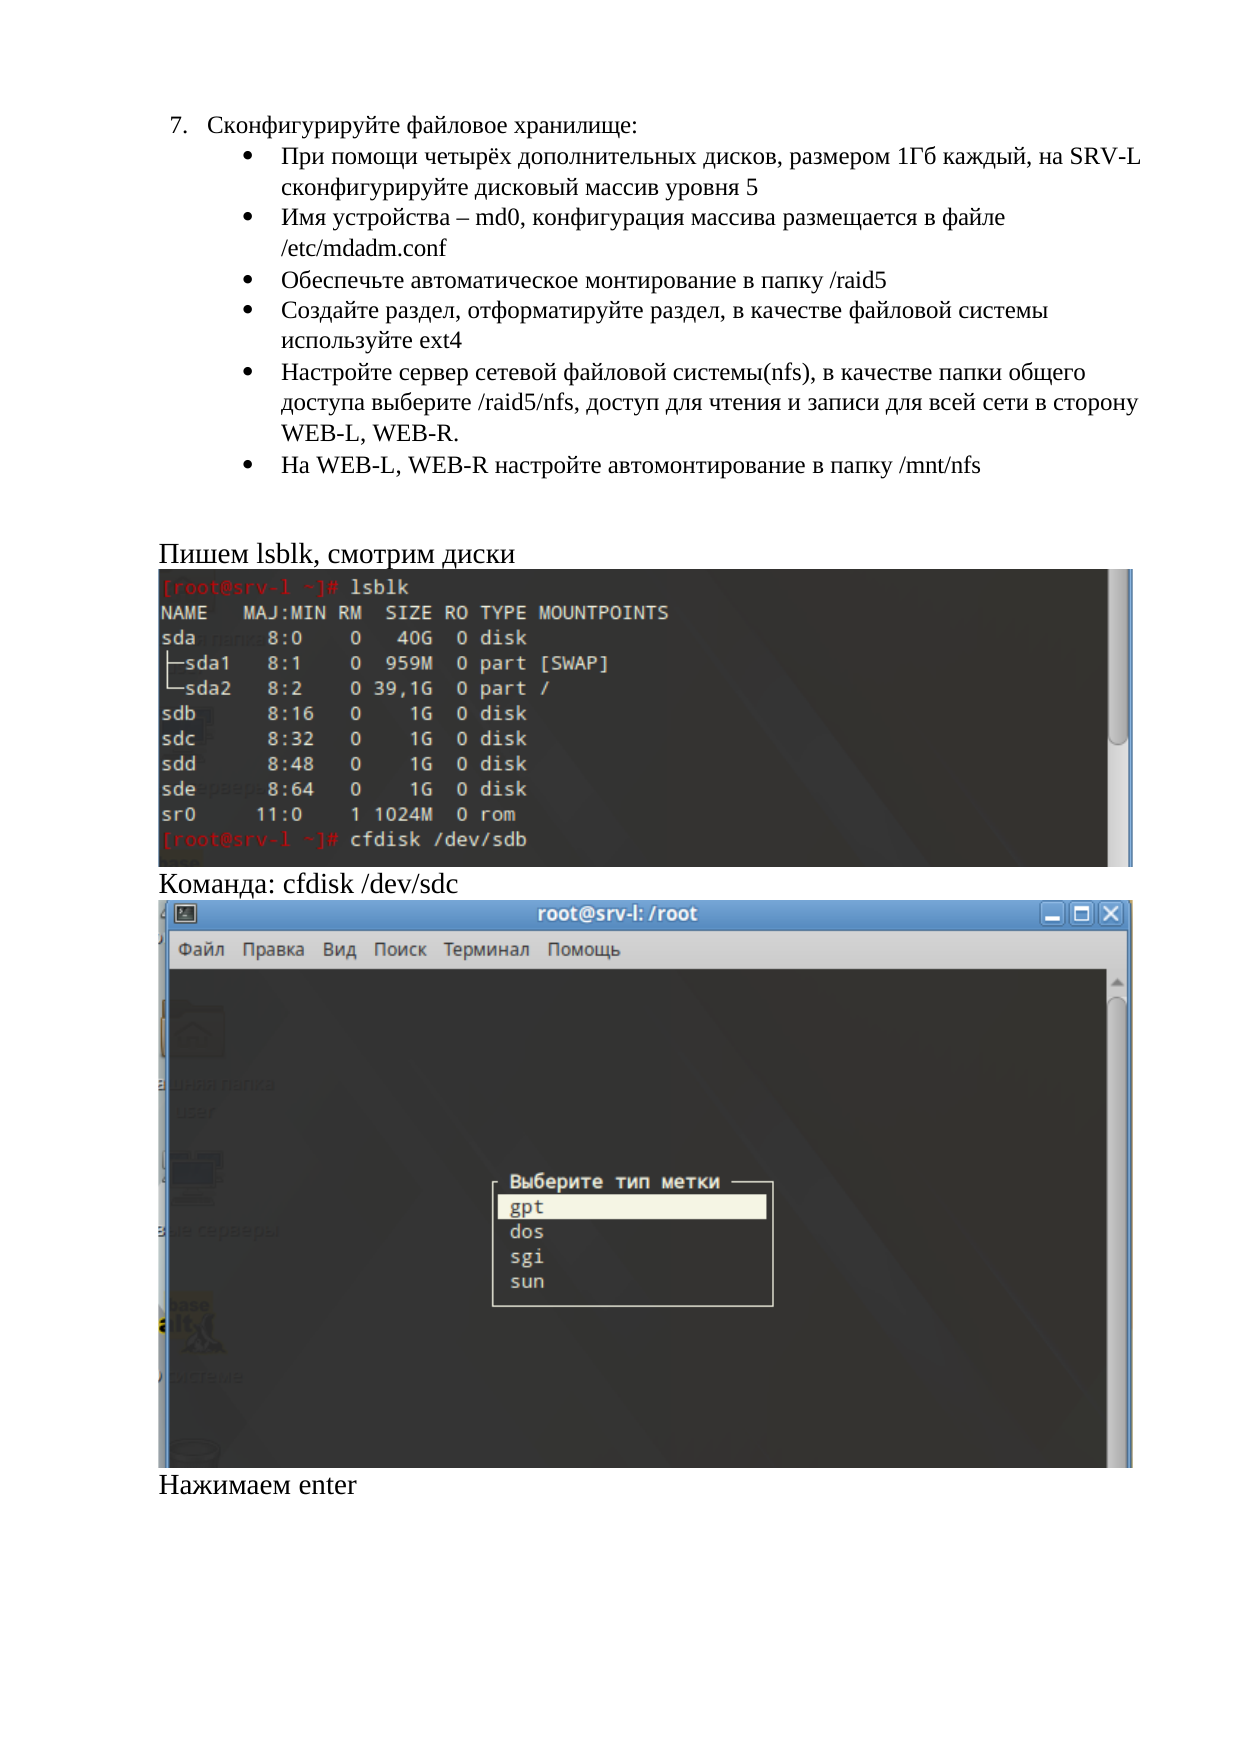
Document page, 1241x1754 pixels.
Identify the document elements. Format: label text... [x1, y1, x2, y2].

list При помощи четырёх дополнительных дисков, размером 1Гб каждый, на SRV-L сконфигурируйте дисковый массив уровня 5 [243, 141, 1142, 200]
text доступа выберите /raid5/nfs, доступ для чтения и записи для всей сети в сторону WEB-L, WEB-R. [281, 387, 1139, 447]
text Нажимаем enter [158, 1467, 1163, 1501]
text Пишем lsblk, смотрим диски [158, 536, 1163, 570]
text /etc/mdadm.conf [281, 233, 1163, 262]
list Обеспечьте автоматическое монтирование в папку /raid5 [243, 265, 1163, 293]
list Создайте раздел, отформатируйте раздел, в качестве файловой системы используйте ext4 [243, 296, 1048, 354]
list Имя устройства – md0, конфигурация массива размещается в файле [243, 202, 1163, 231]
picture [158, 569, 1133, 867]
list Сконфигурируйте файловое хранилище: [169, 110, 1163, 139]
picture [158, 900, 1133, 1468]
list На WEB-L, WEB-R настройте автомонтирование в папку /mnt/nfs [243, 450, 1163, 478]
list Настройте сервер сетевой файловой системы(nfs), в качестве папки общего [243, 357, 1163, 385]
text Команда: cfdisk /dev/sdс [158, 866, 1163, 900]
